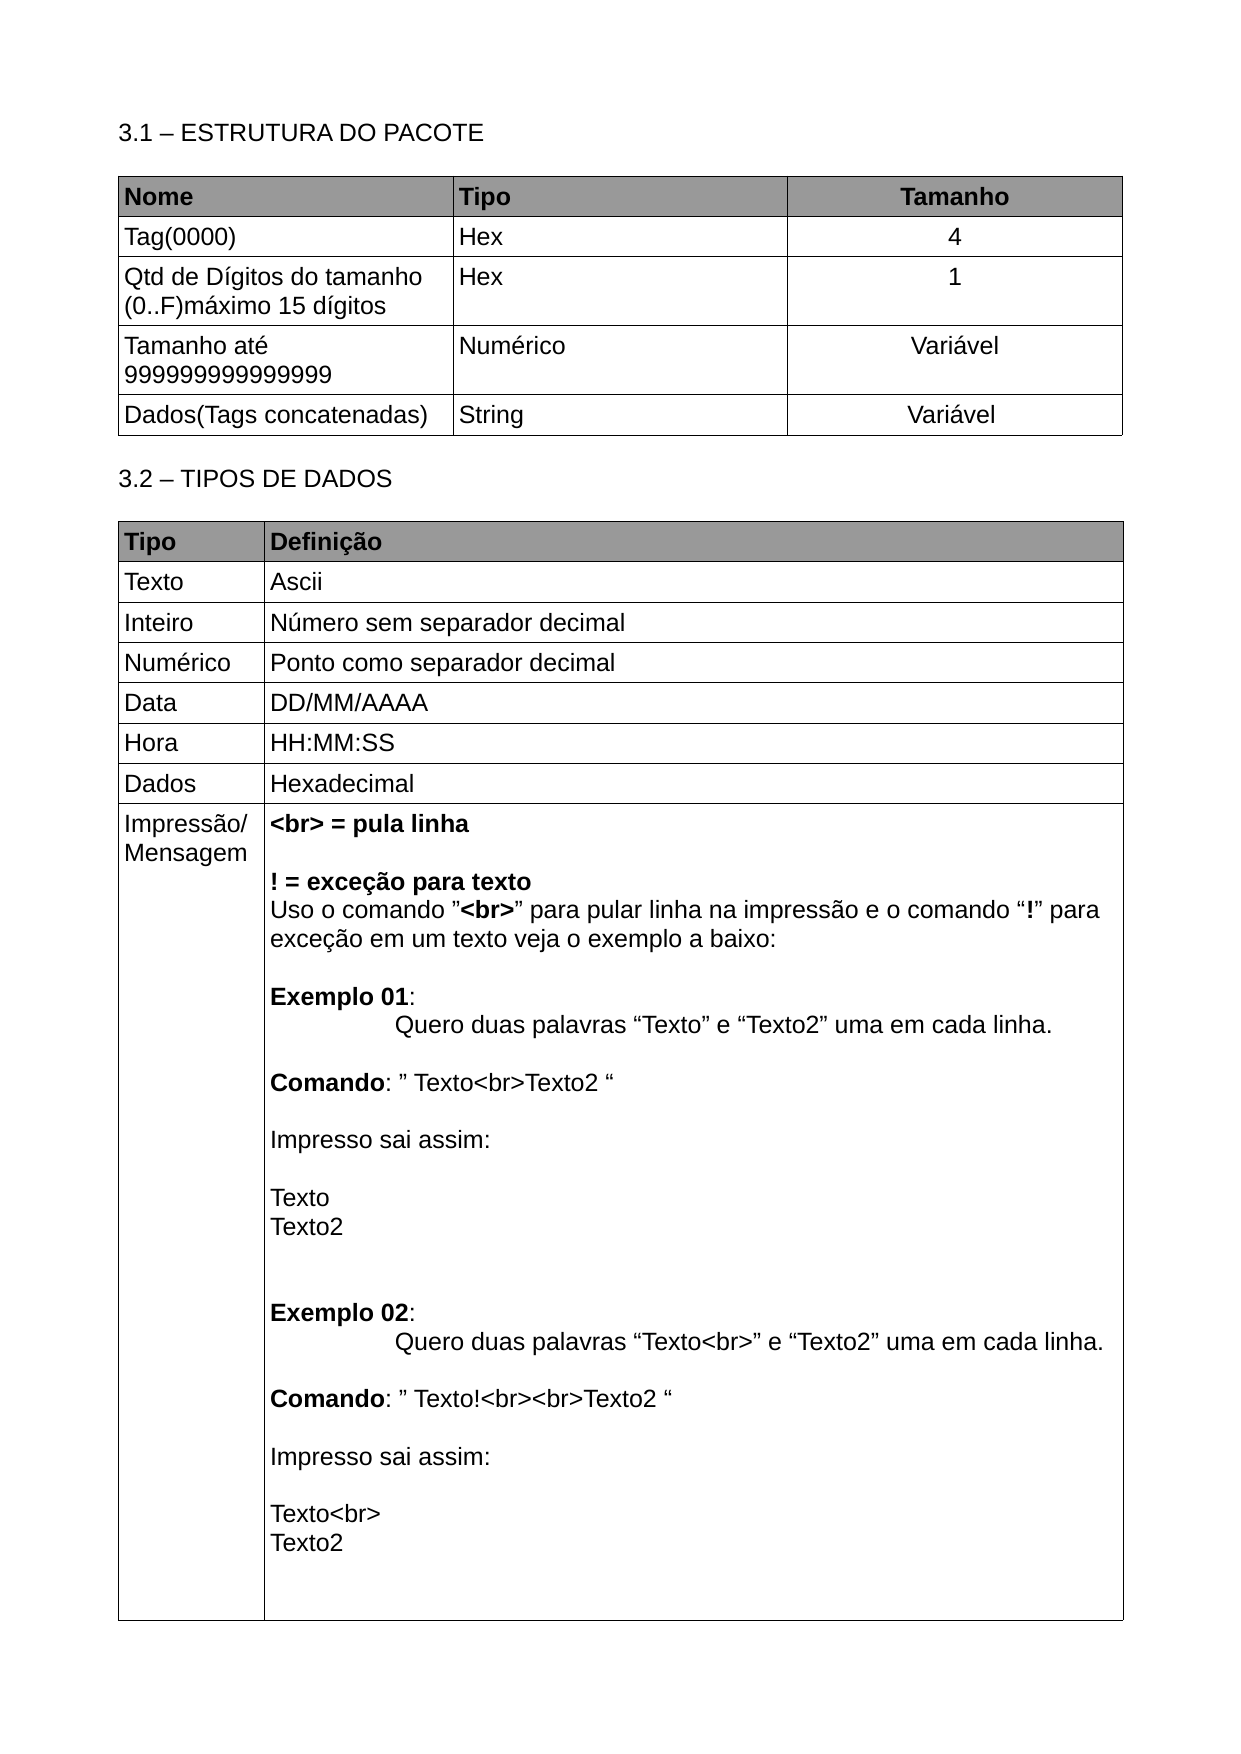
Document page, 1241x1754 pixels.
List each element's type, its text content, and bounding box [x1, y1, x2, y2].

table_cell Dados(Tags concatenadas) [119, 395, 453, 435]
table_cell Ascii [265, 562, 1123, 602]
table_cell Tag(0000) [119, 217, 453, 256]
table_cell Ponto como separador decimal [265, 643, 1123, 682]
table_cell 1 [788, 257, 1122, 325]
table_cell Dados [119, 764, 264, 803]
table_cell Hex [454, 217, 787, 256]
table_header Tipo [119, 522, 264, 561]
table_cell Numérico [119, 643, 264, 682]
table_header Definição [265, 522, 1123, 561]
table_cell Texto [119, 562, 264, 602]
table_cell Impressão/ Mensagem [119, 804, 264, 1620]
table_header Tamanho [788, 177, 1122, 216]
text 3.2 – TIPOS DE DADOS [118, 463, 1122, 492]
table_cell String [454, 395, 787, 435]
table_cell Qtd de Dígitos do tamanho (0..F)máximo 15 dígitos [119, 257, 453, 325]
table_header Tipo [454, 177, 787, 216]
table_header Nome [119, 177, 453, 216]
table_cell Variável [788, 326, 1122, 394]
table_cell 4 [788, 217, 1122, 256]
table_cell Número sem separador decimal [265, 603, 1123, 642]
table_cell <br> = pula linha ! = exceção para texto Uso o comando ”<br>” para pular linha na impressão e o comando “!” para exceção em um texto veja o exemplo a baixo: Exemplo 01: Quero duas palavras “Texto” e “Texto2” uma em cada linha. Comando: ” Texto<br>Texto2 “ Impresso sai assim: Texto Texto2 Exemplo 02: Quero duas palavras “Texto<br>” e “Texto2” uma em cada linha. Comando: ” Texto!<br><br>Texto2 “ Impresso sai assim: Texto<br> Texto2 [265, 804, 1123, 1620]
table_cell Data [119, 683, 264, 723]
table_cell Hex [454, 257, 787, 325]
table_cell DD/MM/AAAA [265, 683, 1123, 723]
table_cell Hexadecimal [265, 764, 1123, 803]
table_cell Tamanho até 999999999999999 [119, 326, 453, 394]
table_cell Numérico [454, 326, 787, 394]
table_cell HH:MM:SS [265, 724, 1123, 763]
table_cell Variável [788, 395, 1122, 435]
table_cell Hora [119, 724, 264, 763]
table_cell Inteiro [119, 603, 264, 642]
text 3.1 – ESTRUTURA DO PACOTE [118, 118, 1122, 147]
